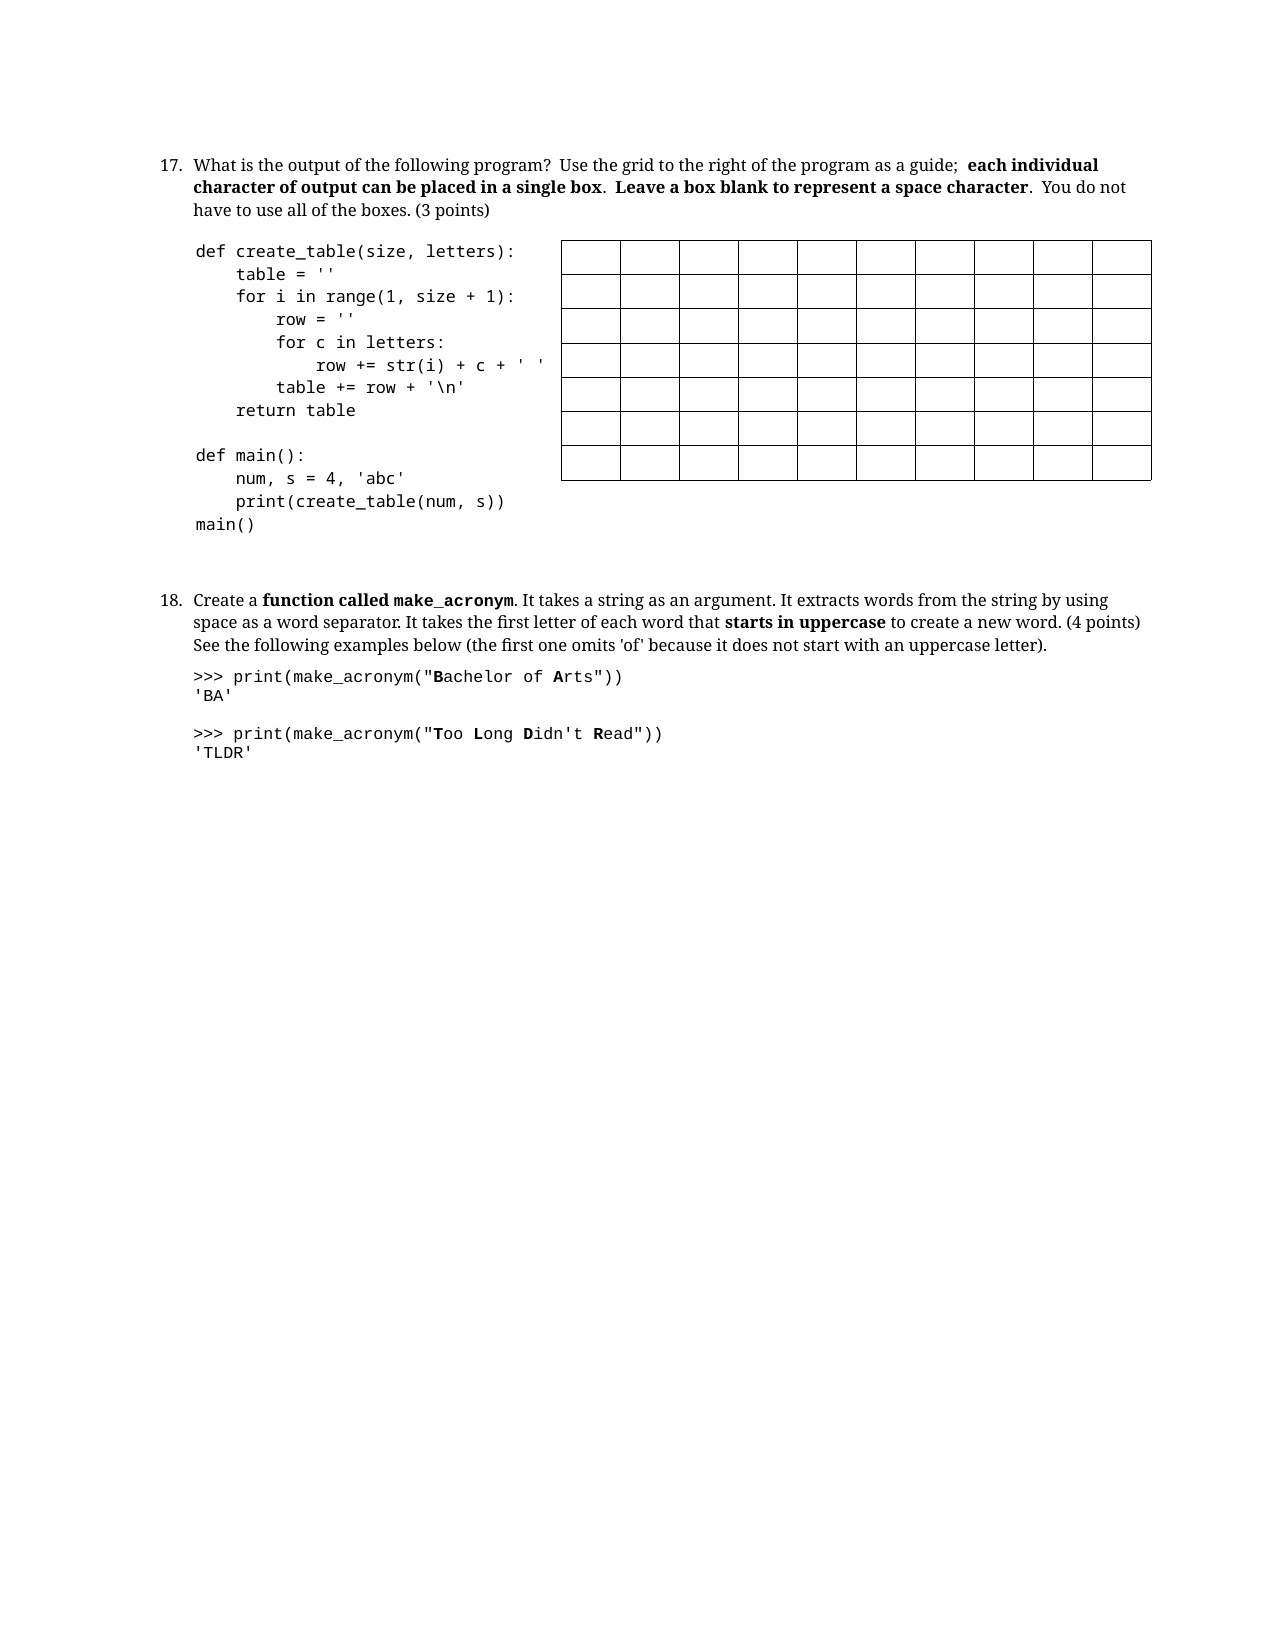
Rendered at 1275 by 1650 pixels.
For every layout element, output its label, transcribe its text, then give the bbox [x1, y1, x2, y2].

list What is the output of the following program? Use the grid to the right of the program as a guide; each individual character of output can be placed in a single box. Leave a box blank to represent a space character. You do not have to use all of the boxes. (3 points) [156, 153, 1157, 221]
table_cell [621, 309, 679, 342]
table_cell [680, 344, 738, 377]
table_header [621, 241, 679, 274]
table_cell [621, 412, 679, 445]
table_cell [798, 412, 856, 445]
table_cell [1034, 344, 1092, 377]
table_cell [1034, 412, 1092, 445]
table_cell [1093, 344, 1151, 377]
table_cell [739, 446, 797, 479]
table_cell [975, 275, 1033, 308]
table_cell [1093, 275, 1151, 308]
table_cell [857, 446, 915, 479]
table_cell [562, 378, 620, 411]
table_cell [1093, 412, 1151, 445]
list >>> print(make_acronym("Bachelor of Arts")) 'BA' >>> print(make_acronym("Too Long Didn't Read")) 'TLDR' [156, 669, 1157, 1081]
table_header def create_table(size, letters): table = '' for i in range(1, size + 1): row = '' for c in letters: row += str(i) + c + ' ' table += row + '\n' return table def main(): num, s = 4, 'abc' print(create_table(num, s)) main() [190, 234, 555, 553]
table_cell [621, 275, 679, 308]
table_cell [1093, 309, 1151, 342]
table_cell [916, 309, 974, 342]
table_header [739, 241, 797, 274]
table_cell [739, 344, 797, 377]
table_cell [739, 412, 797, 445]
table_cell [857, 309, 915, 342]
table_cell [1093, 446, 1151, 479]
table_cell [975, 344, 1033, 377]
table_cell [680, 378, 738, 411]
table_cell [562, 446, 620, 479]
table_header [916, 241, 974, 274]
table_cell [916, 275, 974, 308]
table_header [857, 241, 915, 274]
table_cell [916, 378, 974, 411]
table_cell [739, 275, 797, 308]
table_cell [680, 446, 738, 479]
table_header [680, 241, 738, 274]
table_cell [857, 412, 915, 445]
table_cell [621, 344, 679, 377]
table_cell [739, 309, 797, 342]
table_cell [975, 412, 1033, 445]
table_cell [1034, 309, 1092, 342]
list Create a function called make_acronym. It takes a string as an argument. It extracts words from the string by using space as a word separator. It takes the first letter of each word that starts in uppercase to create a new word. (4 points) [156, 588, 1157, 634]
table_cell [680, 412, 738, 445]
table_cell [621, 446, 679, 479]
list See the following examples below (the first one omits 'of' because it does not start with an uppercase letter). [156, 634, 1157, 657]
table_cell [798, 275, 856, 308]
table_cell [562, 275, 620, 308]
table_cell [975, 446, 1033, 479]
table_header [798, 241, 856, 274]
list [156, 118, 1157, 141]
table_cell [1034, 446, 1092, 479]
table_cell [857, 275, 915, 308]
table_cell [1034, 378, 1092, 411]
table_cell [1093, 378, 1151, 411]
table_header [555, 234, 1157, 553]
table_cell [1034, 275, 1092, 308]
table_header [1093, 241, 1151, 274]
table_header [1034, 241, 1092, 274]
table_cell [975, 378, 1033, 411]
table_header [975, 241, 1033, 274]
table_cell [739, 378, 797, 411]
table_cell [680, 309, 738, 342]
table_cell [975, 309, 1033, 342]
table_cell [562, 412, 620, 445]
table_cell [621, 378, 679, 411]
table_cell [916, 344, 974, 377]
table_cell [798, 446, 856, 479]
table_cell [857, 378, 915, 411]
table_cell [798, 344, 856, 377]
table_cell [680, 275, 738, 308]
table_cell [798, 378, 856, 411]
table_cell [916, 412, 974, 445]
table_cell [798, 309, 856, 342]
table_cell [916, 446, 974, 479]
table_cell [857, 344, 915, 377]
table_header [562, 241, 620, 274]
table_cell [562, 344, 620, 377]
table_cell [562, 309, 620, 342]
